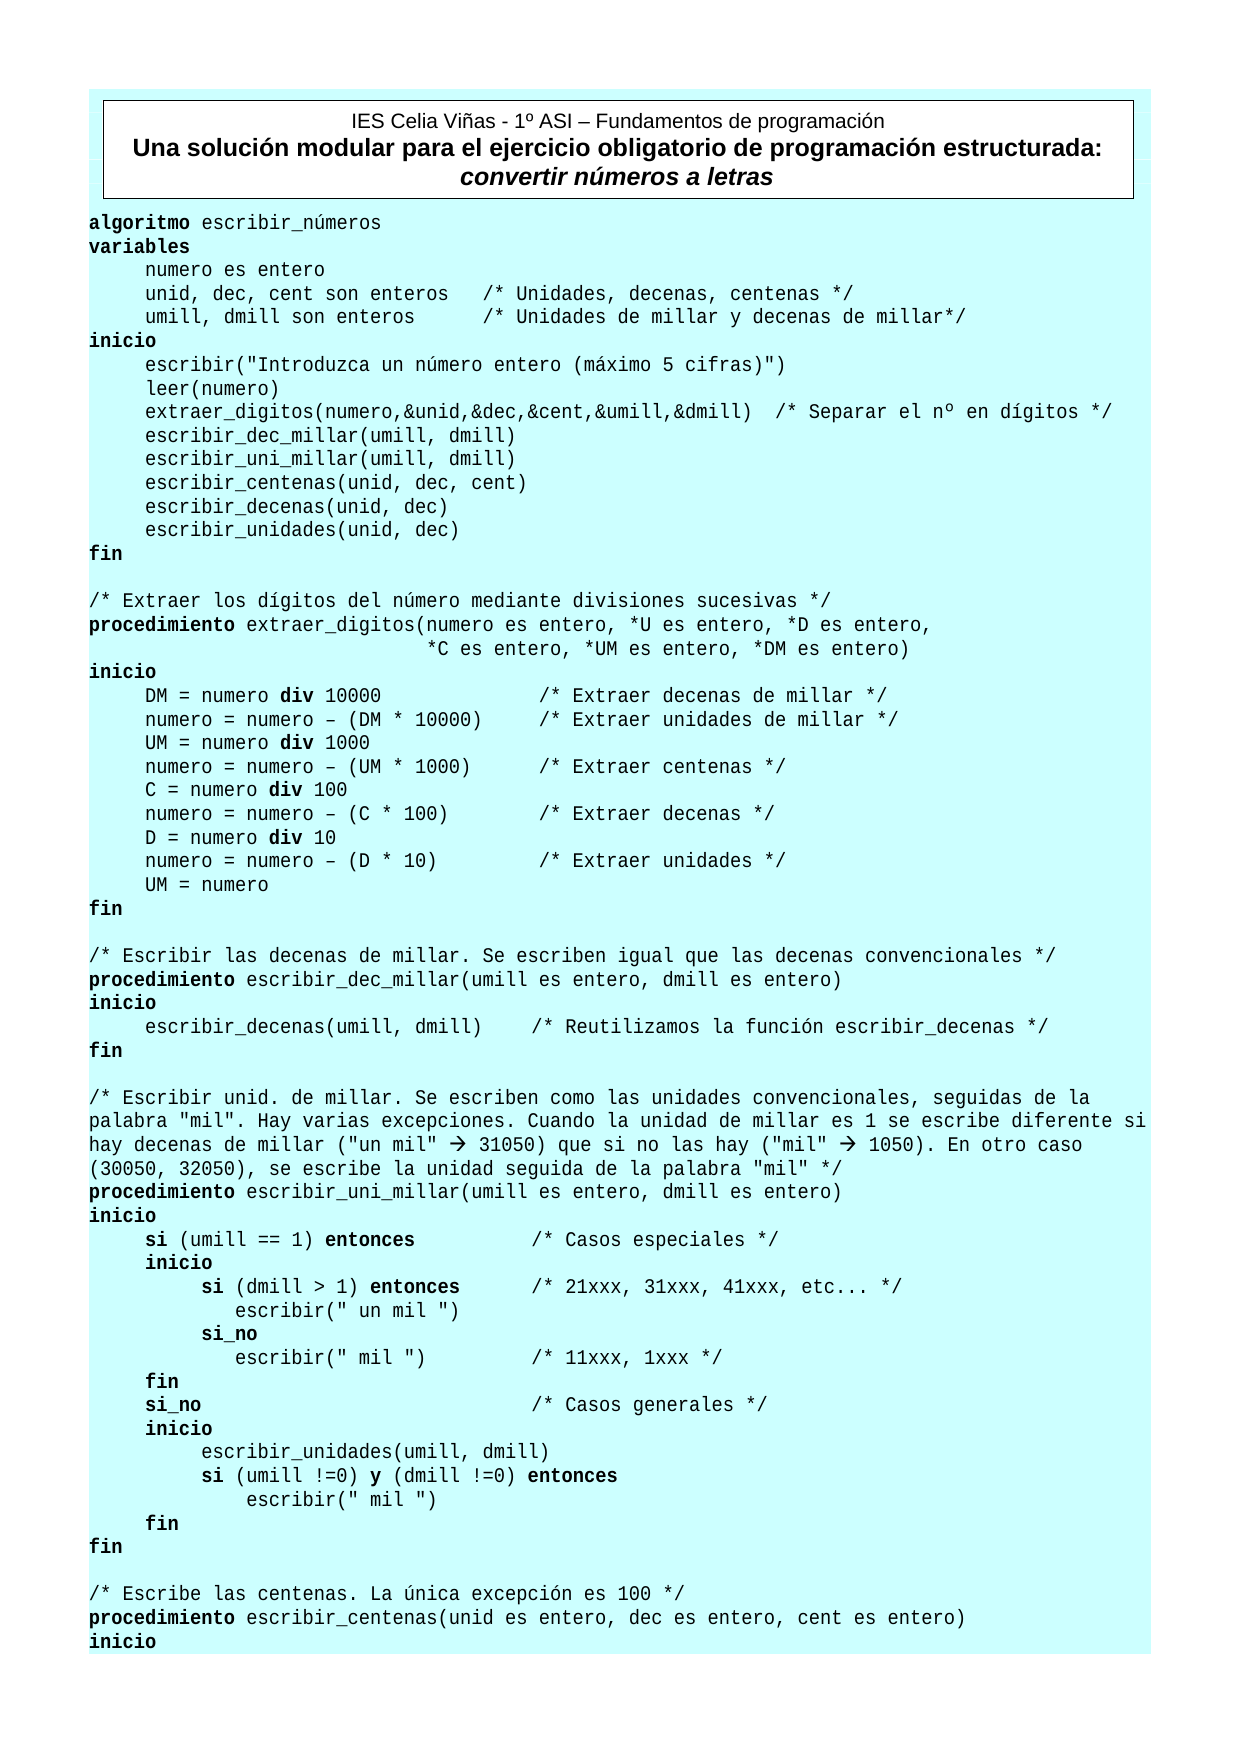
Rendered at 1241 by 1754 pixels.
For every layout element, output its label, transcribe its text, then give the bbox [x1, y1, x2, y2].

text procedimiento escribir_dec_millar(umill es entero, dmill es entero) [89, 969, 1151, 992]
text variables [89, 236, 1151, 259]
text C = numero div 100 [89, 779, 1151, 803]
text escribir_unidades(unid, dec) [89, 519, 1151, 543]
text fin [89, 898, 1151, 921]
text inicio [89, 992, 1151, 1016]
text escribir_dec_millar(umill, dmill) [89, 425, 1151, 448]
text fin [89, 1512, 1151, 1536]
text si (umill == 1) entonces /* Casos especiales */ [89, 1229, 1151, 1252]
text escribir(" un mil ") [89, 1300, 1151, 1323]
text procedimiento escribir_uni_millar(umill es entero, dmill es entero) [89, 1181, 1151, 1205]
text escribir_unidades(umill, dmill) [89, 1442, 1151, 1465]
text extraer_digitos(numero,&unid,&dec,&cent,&umill,&dmill) /* Separar el nº en dígitos */ [89, 401, 1151, 425]
text IES Celia Viñas - 1º ASI – Fundamentos de programación [119, 109, 1117, 133]
text fin [89, 1039, 1151, 1063]
text procedimiento extraer_digitos(numero es entero, *U es entero, *D es entero, [89, 614, 1151, 638]
text fin [89, 1536, 1151, 1560]
text escribir("Introduzca un número entero (máximo 5 cifras)") [89, 354, 1151, 377]
text numero = numero – (D * 10) /* Extraer unidades */ [89, 850, 1151, 874]
text numero = numero – (DM * 10000) /* Extraer unidades de millar */ [89, 708, 1151, 732]
text /* Extraer los dígitos del número mediante divisiones sucesivas */ [89, 590, 1151, 614]
text si_no /* Casos generales */ [89, 1394, 1151, 1418]
text Una solución modular para el ejercicio obligatorio de programación estructurada: [119, 133, 1117, 162]
text escribir_centenas(unid, dec, cent) [89, 472, 1151, 496]
text *C es entero, *UM es entero, *DM es entero) [89, 638, 1151, 661]
text UM = numero div 1000 [89, 732, 1151, 756]
text /* Escribir unid. de millar. Se escriben como las unidades convencionales, seguidas de la palabra "mil". Hay varias excepciones. Cuando la unidad de millar es 1 se escribe diferente si hay decenas de millar ("un mil"  31050) que si no las hay ("mil"  1050). En otro caso (30050, 32050), se escribe la unidad seguida de la palabra "mil" */ [89, 1087, 1151, 1181]
text unid, dec, cent son enteros /* Unidades, decenas, centenas */ [89, 283, 1151, 307]
text convertir números a letras [119, 162, 1117, 190]
text /* Escribir las decenas de millar. Se escriben igual que las decenas convencionales */ [89, 945, 1151, 969]
text leer(numero) [89, 377, 1151, 401]
text D = numero div 10 [89, 827, 1151, 850]
text numero = numero – (UM * 1000) /* Extraer centenas */ [89, 756, 1151, 779]
text escribir_decenas(umill, dmill) /* Reutilizamos la función escribir_decenas */ [89, 1016, 1151, 1039]
text inicio [89, 1418, 1151, 1442]
text /* Escribe las centenas. La única excepción es 100 */ [89, 1583, 1151, 1607]
text escribir_decenas(unid, dec) [89, 496, 1151, 519]
text numero es entero [89, 259, 1151, 283]
text escribir(" mil ") /* 11xxx, 1xxx */ [89, 1347, 1151, 1371]
text inicio [89, 330, 1151, 354]
text inicio [89, 1631, 1151, 1654]
text numero = numero – (C * 100) /* Extraer decenas */ [89, 803, 1151, 827]
text procedimiento escribir_centenas(unid es entero, dec es entero, cent es entero) [89, 1607, 1151, 1631]
text escribir(" mil ") [89, 1489, 1151, 1512]
text algoritmo escribir_números [89, 212, 1151, 236]
text UM = numero [89, 874, 1151, 898]
text si (dmill > 1) entonces /* 21xxx, 31xxx, 41xxx, etc... */ [89, 1276, 1151, 1300]
text inicio [89, 1205, 1151, 1229]
text si (umill !=0) y (dmill !=0) entonces [89, 1465, 1151, 1489]
text escribir_uni_millar(umill, dmill) [89, 448, 1151, 472]
text DM = numero div 10000 /* Extraer decenas de millar */ [89, 685, 1151, 708]
text umill, dmill son enteros /* Unidades de millar y decenas de millar*/ [89, 307, 1151, 330]
text inicio [89, 661, 1151, 685]
text si_no [89, 1323, 1151, 1347]
text fin [89, 1371, 1151, 1394]
text fin [89, 543, 1151, 567]
text inicio [89, 1252, 1151, 1276]
